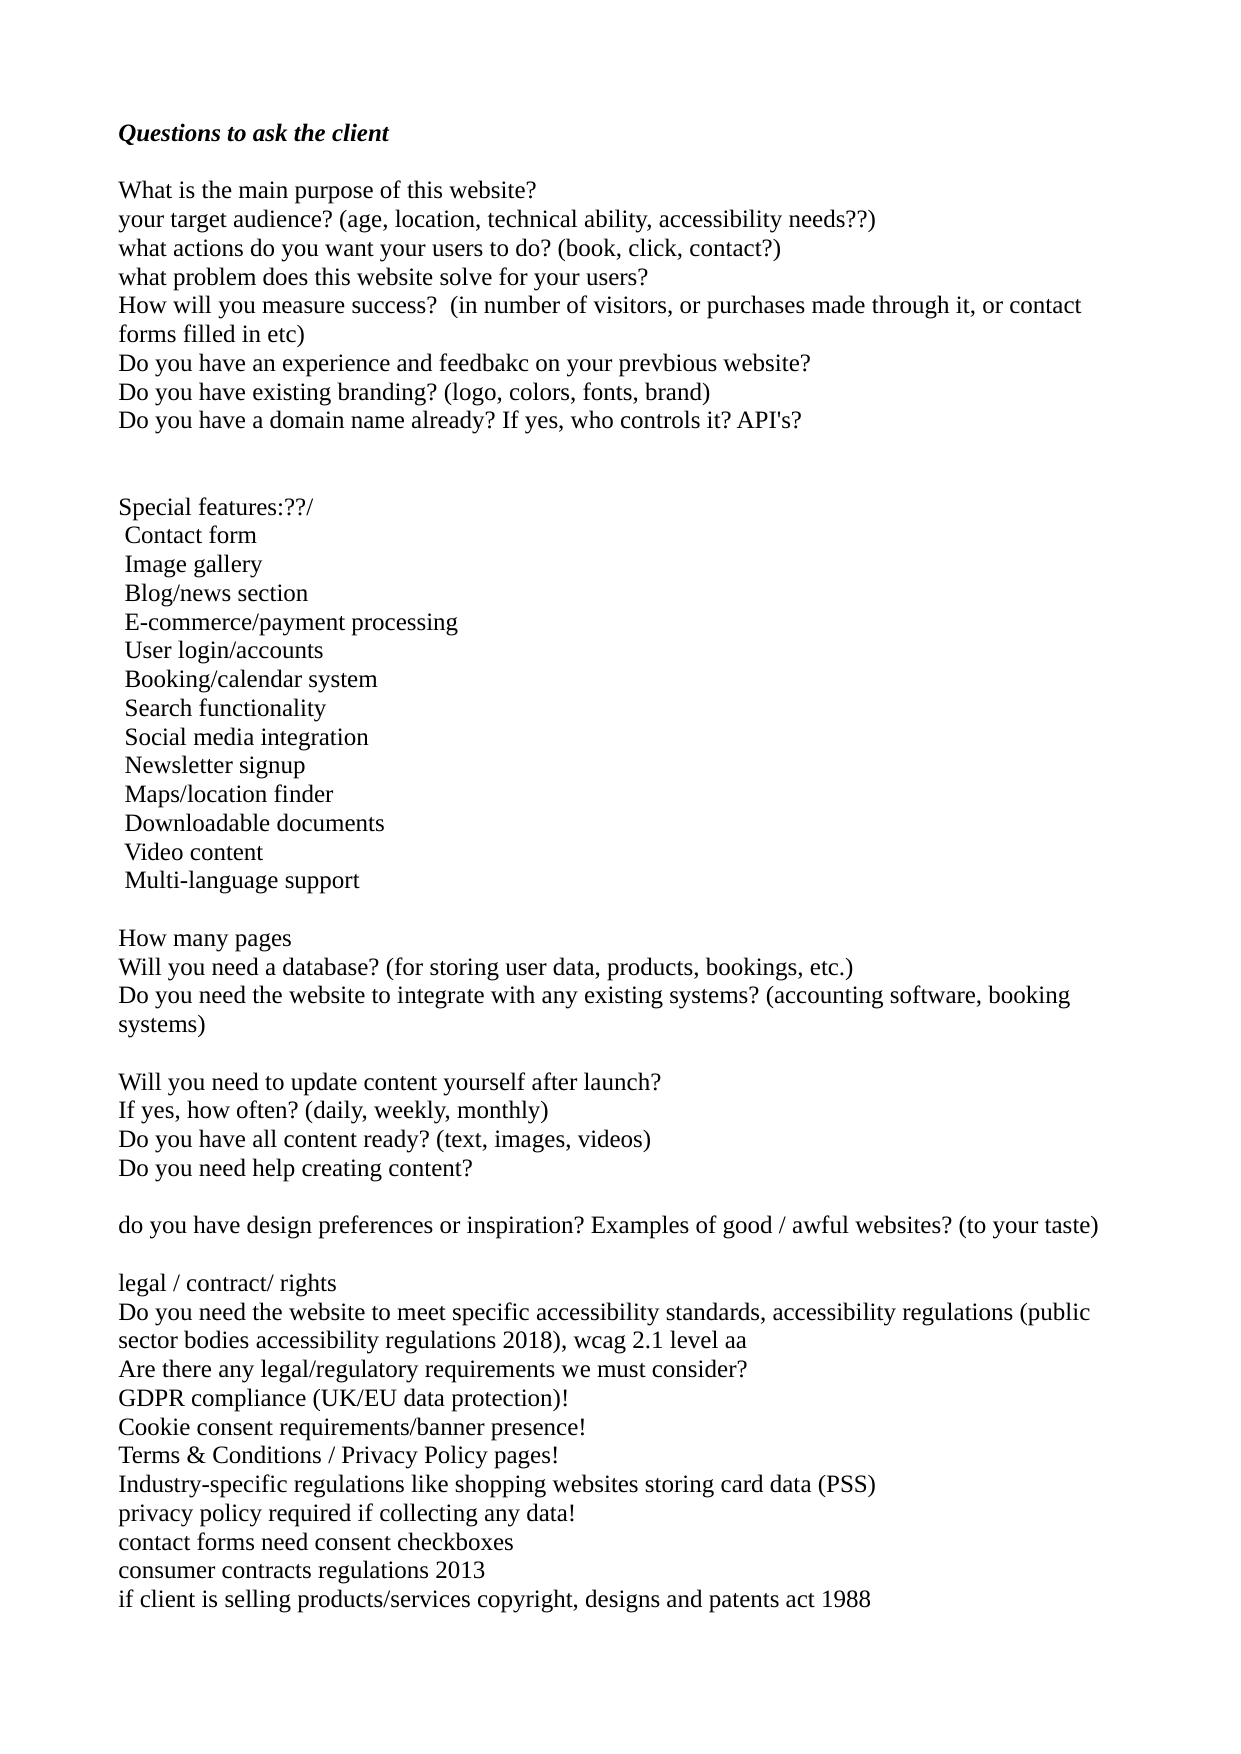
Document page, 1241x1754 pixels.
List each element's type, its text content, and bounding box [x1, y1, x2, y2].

text What is the main purpose of this website? your target audience? (age, location, technical ability, accessibility needs??) what actions do you want your users to do? (book, click, contact?) what problem does this website solve for your users? How will you measure success? (in number of visitors, or purchases made through it, or contact forms filled in etc) Do you have an experience and feedbakc on your prevbious website? Do you have existing branding? (logo, colors, fonts, brand) Do you have a domain name already? If yes, who controls it? API's? [118, 147, 1122, 492]
text Special features:??/ Contact form Image gallery Blog/news section E-commerce/payment processing User login/accounts Booking/calendar system Search functionality Social media integration Newsletter signup Maps/location finder Downloadable documents Video content Multi-language support How many pages Will you need a database? (for storing user data, products, bookings, etc.) Do you need the website to integrate with any existing systems? (accounting software, booking systems) Will you need to update content yourself after launch? If yes, how often? (daily, weekly, monthly) Do you have all content ready? (text, images, videos) Do you need help creating content? do you have design preferences or inspiration? Examples of good / awful websites? (to your taste) legal / contract/ rights [118, 492, 1122, 1297]
text privacy policy required if collecting any data! contact forms need consent checkboxes [118, 1498, 1122, 1556]
text consumer contracts regulations 2013 if client is selling products/services copyright, designs and patents act 1988 [118, 1556, 1122, 1613]
text Questions to ask the client [118, 118, 1122, 147]
text Do you need the website to meet specific accessibility standards, accessibility regulations (public sector bodies accessibility regulations 2018), wcag 2.1 level aa Are there any legal/regulatory requirements we must consider? GDPR compliance (UK/EU data protection)! Cookie consent requirements/banner presence! Terms & Conditions / Privacy Policy pages! Industry-specific regulations like shopping websites storing card data (PSS) [118, 1297, 1122, 1498]
